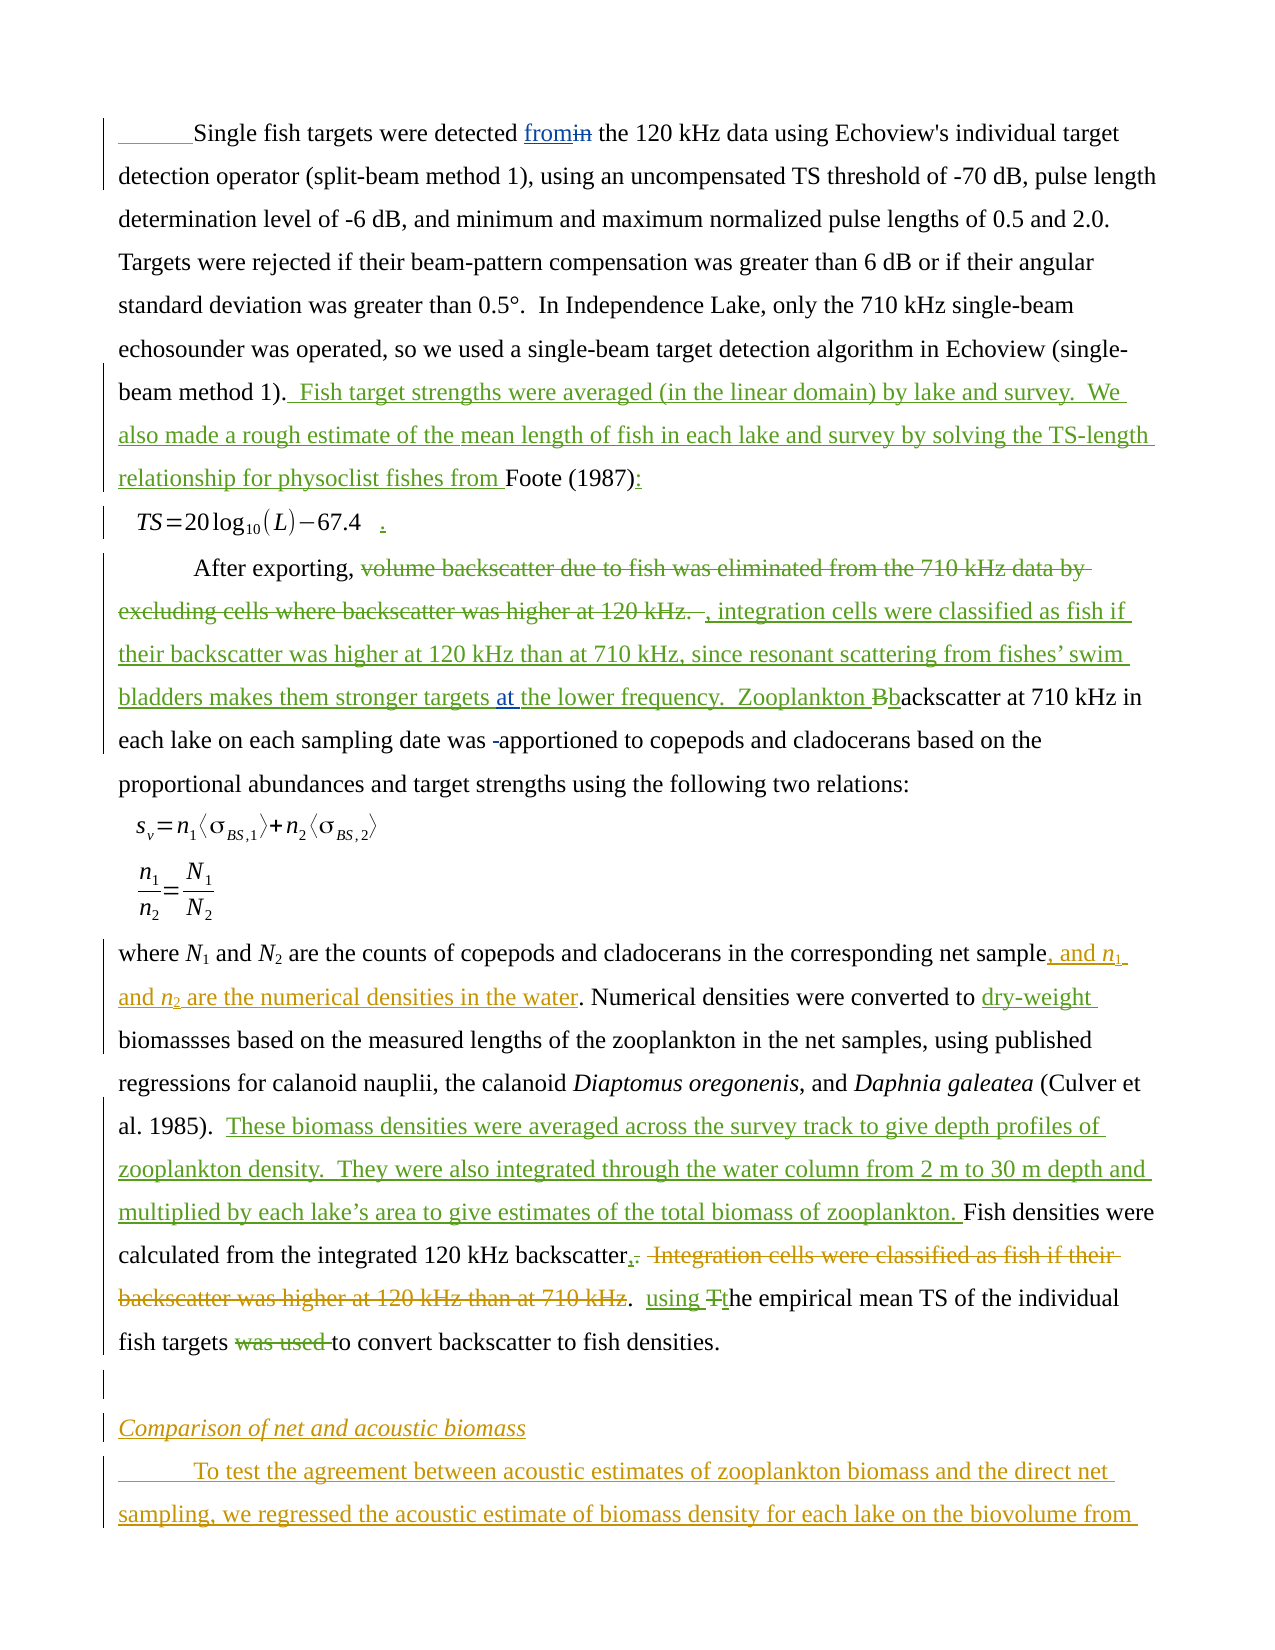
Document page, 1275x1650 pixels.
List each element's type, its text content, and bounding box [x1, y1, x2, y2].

text where N1 and N2 are the counts of copepods and cladocerans in the corresponding net sample, and n1 and n2 are the numerical densities in the water. Numerical densities were converted to dry-weight biomassses based on the measured lengths of the zooplankton in the net samples, using published regressions for calanoid nauplii, the calanoid Diaptomus oregonenis, and Daphnia galeatea (Culver et al. 1985)⁠. These biomass densities were averaged across the survey track to give depth profiles of zooplankton density. They were also integrated through the water column from 2 m to 30 m depth and multiplied by each lake’s area to give estimates of the total biomass of zooplankton. Fish densities were calculated from the integrated 120 kHz backscatter, . using the empirical mean TS of the individual fish targets to convert backscatter to fish densities. [118, 938, 1157, 1355]
text After exporting, , integration cells were classified as fish if their backscatter was higher at 120 kHz than at 710 kHz, since resonant scattering from fishes’ swim bladders makes them stronger targets at the lower frequency. Zooplankton backscatter at 710 kHz in each lake on each sampling date was apportioned to copepods and cladocerans based on the proportional abundances and target strengths using the following two relations: [118, 553, 1157, 797]
text . [118, 506, 1157, 539]
text To test the agreement between acoustic estimates of zooplankton biomass and the direct net sampling, we regressed the acoustic estimate of biomass density for each lake on the biovolume from [118, 1456, 1157, 1528]
text Comparison of net and acoustic biomass [118, 1413, 1157, 1442]
text Single fish targets were detected from the 120 kHz data using Echoview's individual target detection operator (split-beam method 1), using an uncompensated TS threshold of -70 dB, pulse length determination level of -6 dB, and minimum and maximum normalized pulse lengths of 0.5 and 2.0. Targets were rejected if their beam-pattern compensation was greater than 6 dB or if their angular standard deviation was greater than 0.5°. In Independence Lake, only the 710 kHz single-beam echosounder was operated, so we used a single-beam target detection algorithm in Echoview (single-beam method 1). Fish target strengths were averaged (in the linear domain) by lake and survey. We also made a rough estimate of the mean length of fish in each lake and survey by solving the TS-length relationship for physoclist fishes from Foote (1987)⁠: [118, 118, 1157, 492]
